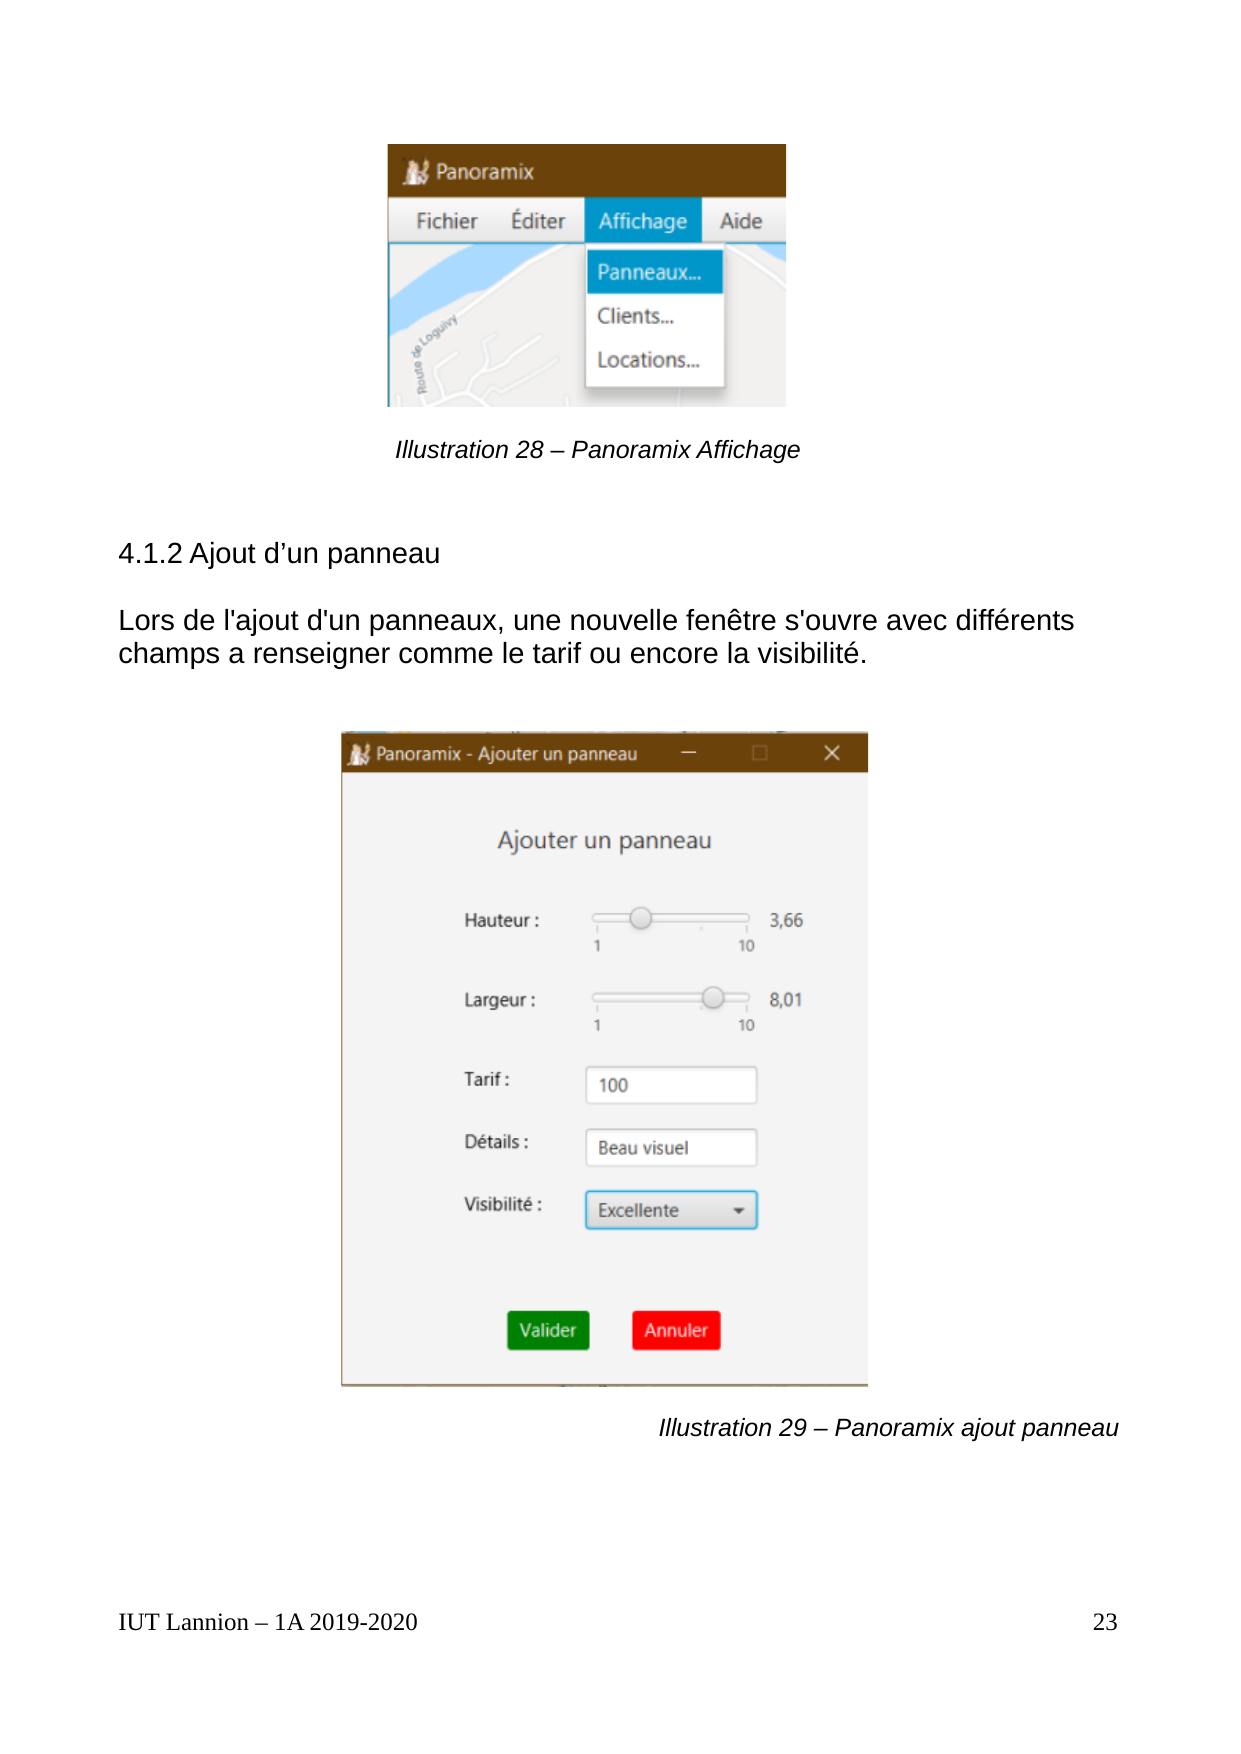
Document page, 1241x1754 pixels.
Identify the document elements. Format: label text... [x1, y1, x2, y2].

picture [387, 144, 787, 407]
text Illustration 29 – Panoramix ajout panneau [118, 1413, 1122, 1442]
picture [341, 731, 869, 1387]
text 4.1.2 Ajout d’un panneau [118, 536, 1122, 569]
text Lors de l'ajout d'un panneaux, une nouvelle fenêtre s'ouvre avec différents champs a renseigner comme le tarif ou encore la visibilité. [118, 603, 1122, 670]
text Illustration 28 – Panoramix Affichage [118, 435, 1122, 464]
